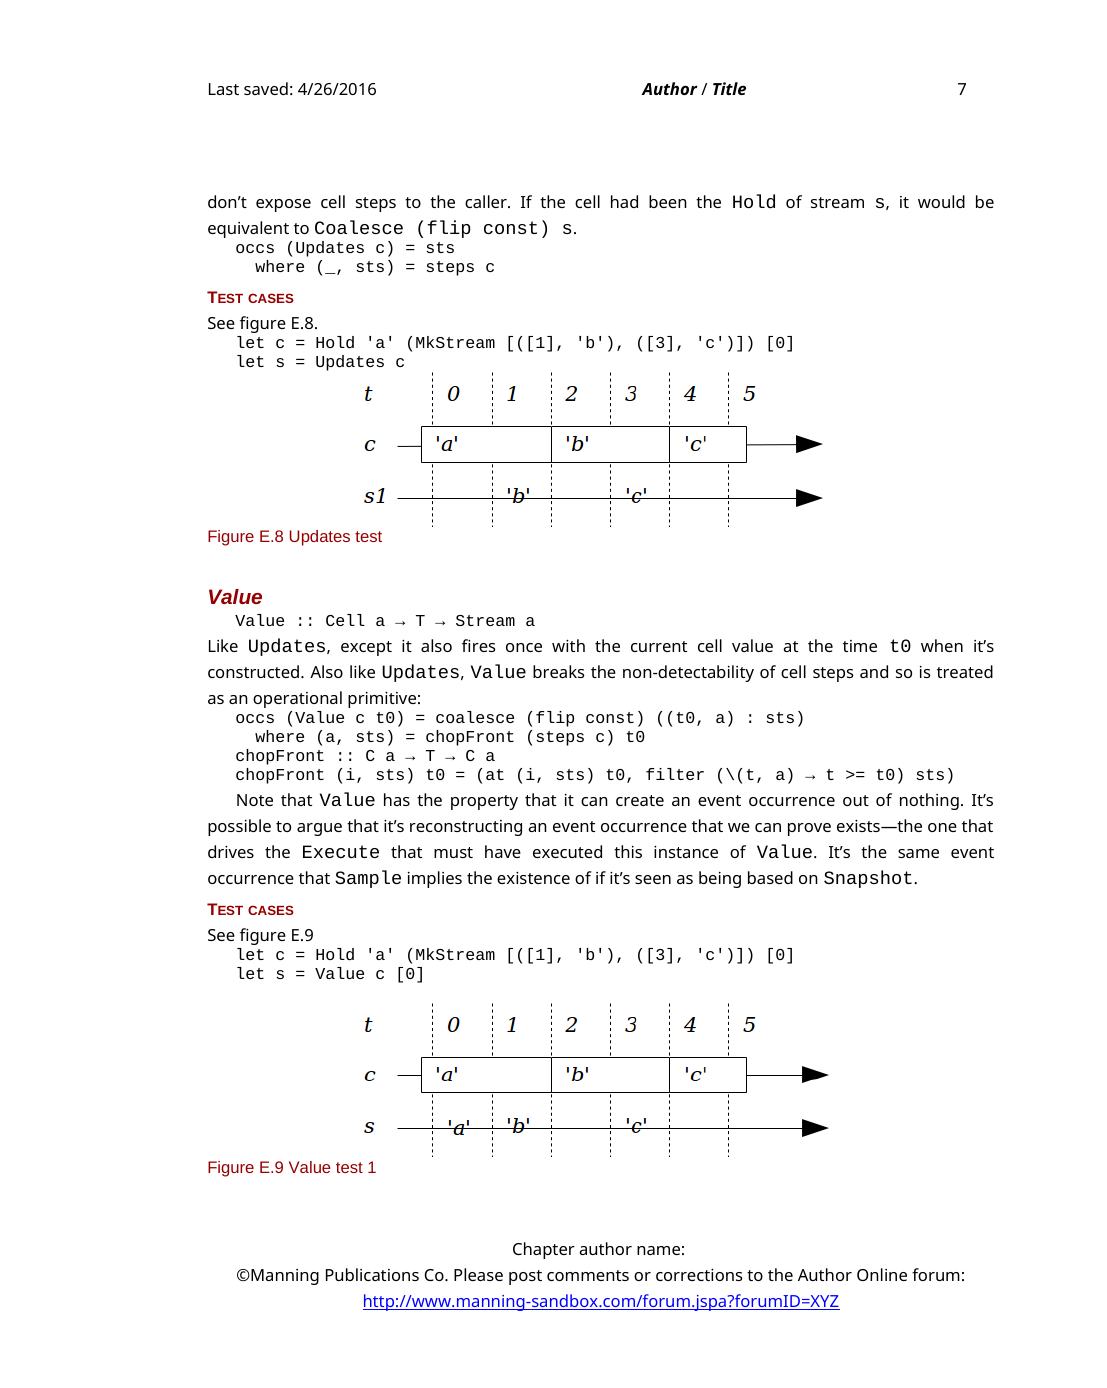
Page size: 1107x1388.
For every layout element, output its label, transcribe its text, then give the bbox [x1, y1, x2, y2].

text occs (Updates c) = sts [235, 239, 994, 258]
text Figure E.8 Updates test [207, 389, 994, 547]
picture [355, 1003, 846, 1157]
text chopFront :: C a → T → C a [235, 747, 994, 766]
text Value :: Cell a → T → Stream a [235, 613, 994, 632]
text See figure E.8. [207, 309, 994, 335]
text let c = Hold 'a' (MkStream [([1], 'b'), ([3], 'c')]) [0] [235, 947, 994, 966]
text let s = Updates c [235, 354, 994, 373]
text Value [207, 584, 994, 608]
text See figure E.9 [207, 921, 994, 947]
text let s = Value c [0] [235, 966, 994, 985]
text where (a, sts) = chopFront (steps c) t0 [235, 728, 994, 747]
picture [355, 372, 846, 527]
text Note that Value has the property that it can create an event occurrence out of nothing. It’s possible to argue that it’s reconstructing an event occurrence that we can prove exists—the one that drives the Execute that must have executed this instance of Value. It’s the same event occurrence that Sample implies the existence of if it’s seen as being based on Snapshot. [207, 785, 994, 889]
text Test cases [207, 288, 994, 307]
text don’t expose cell steps to the caller. If the cell had been the Hold of stream s, it would be equivalent to Coalesce (flip const) s. [207, 187, 994, 239]
text let c = Hold 'a' (MkStream [([1], 'b'), ([3], 'c')]) [0] [235, 335, 994, 354]
text occs (Value c t0) = coalesce (flip const) ((t0, a) : sts) [235, 710, 994, 728]
text Test cases [207, 900, 994, 919]
text Like Updates, except it also fires once with the current cell value at the time t0 when it’s constructed. Also like Updates, Value breaks the non-detectability of cell steps and so is treated as an operational primitive: [207, 632, 994, 710]
text Figure E.9 Value test 1 [207, 1020, 994, 1178]
text chopFront (i, sts) t0 = (at (i, sts) t0, filter (\(t, a) → t >= t0) sts) [235, 766, 994, 785]
text where (_, sts) = steps c [235, 258, 994, 277]
